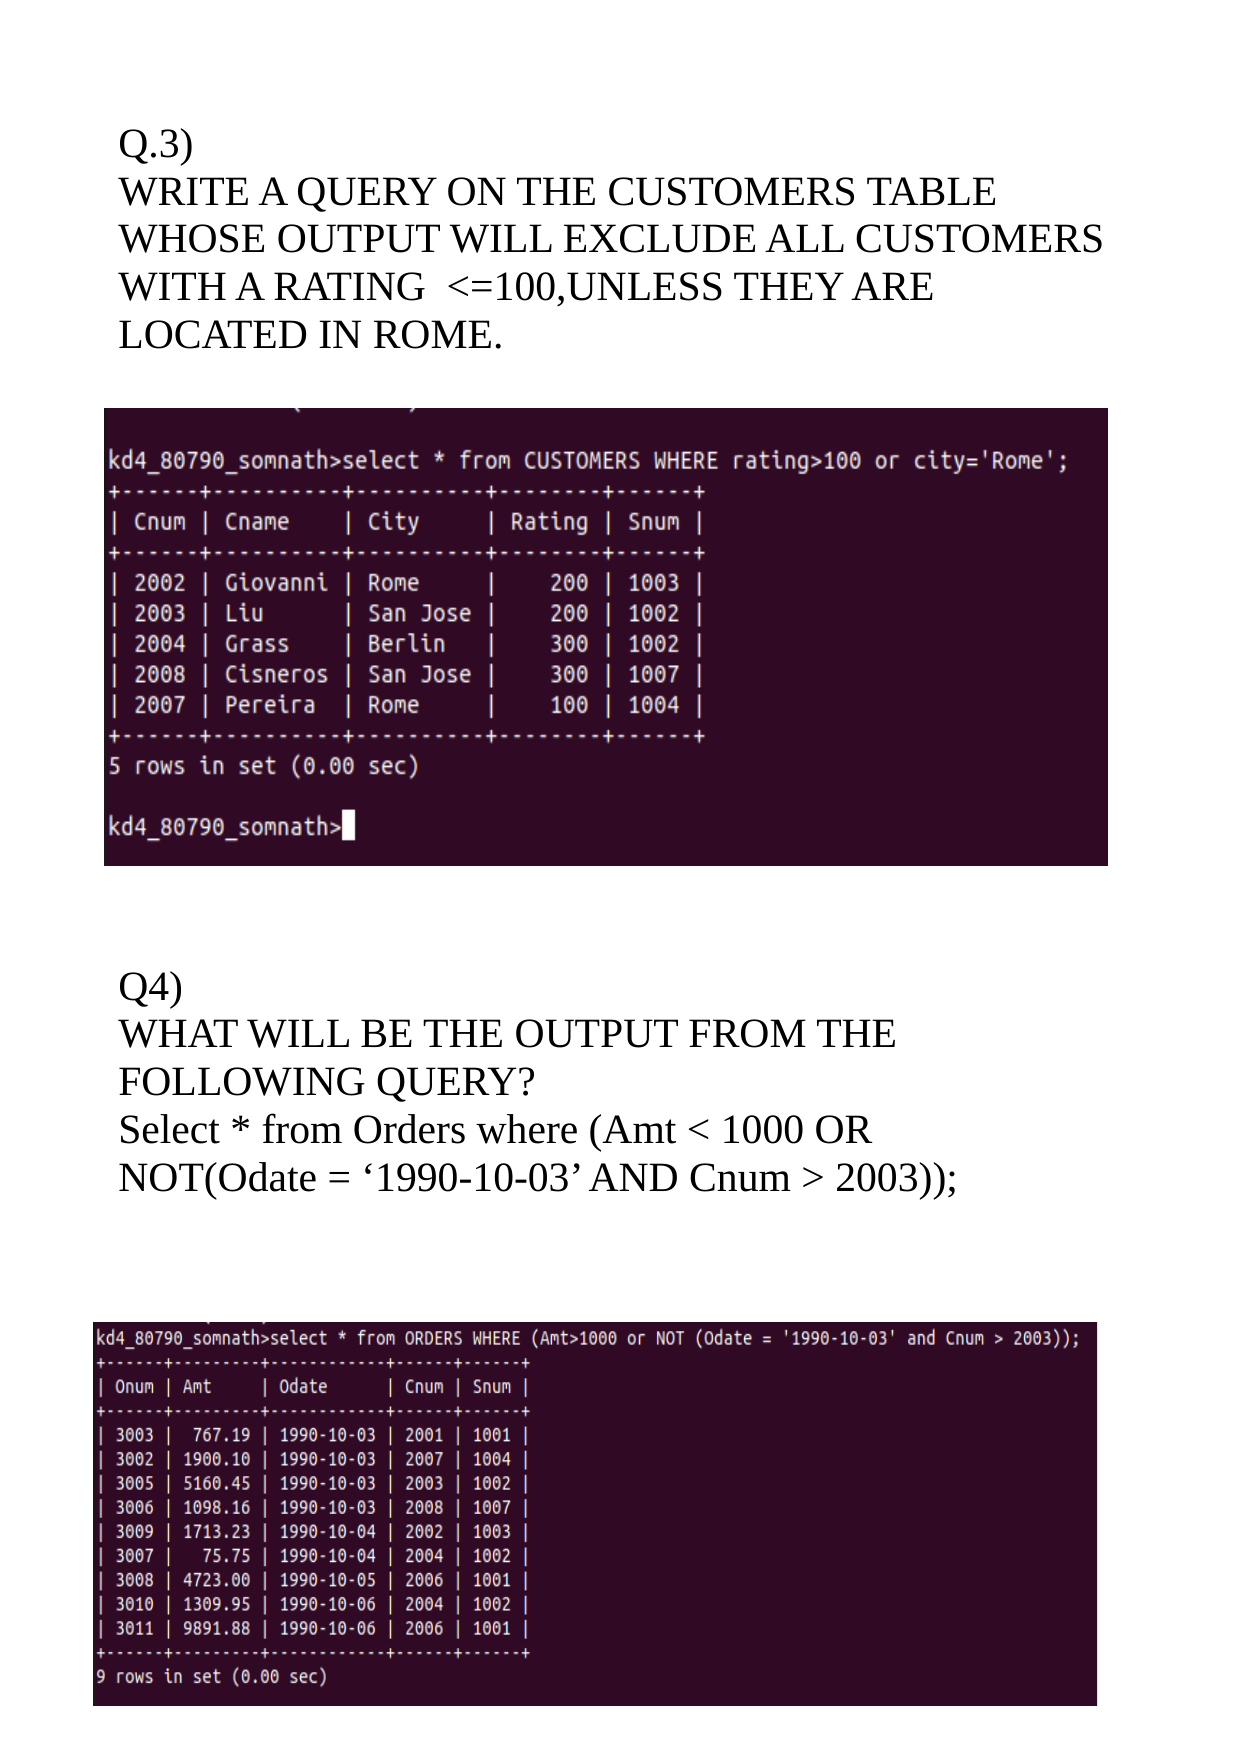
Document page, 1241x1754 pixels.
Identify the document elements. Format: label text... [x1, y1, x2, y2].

text WHAT WILL BE THE OUTPUT FROM THE FOLLOWING QUERY? [118, 1009, 1122, 1105]
picture [104, 408, 1108, 866]
text Q.3) [118, 118, 1122, 166]
text NOT(Odate = ‘1990-10-03’ AND Cnum > 2003)); [118, 1153, 1122, 1201]
text Q4) [118, 961, 1122, 1009]
text WRITE A QUERY ON THE CUSTOMERS TABLE WHOSE OUTPUT WILL EXCLUDE ALL CUSTOMERS WITH A RATING <=100,UNLESS THEY ARE LOCATED IN ROME. [118, 166, 1122, 358]
picture [93, 1322, 1098, 1706]
text Select * from Orders where (Amt < 1000 OR [118, 1105, 1122, 1153]
